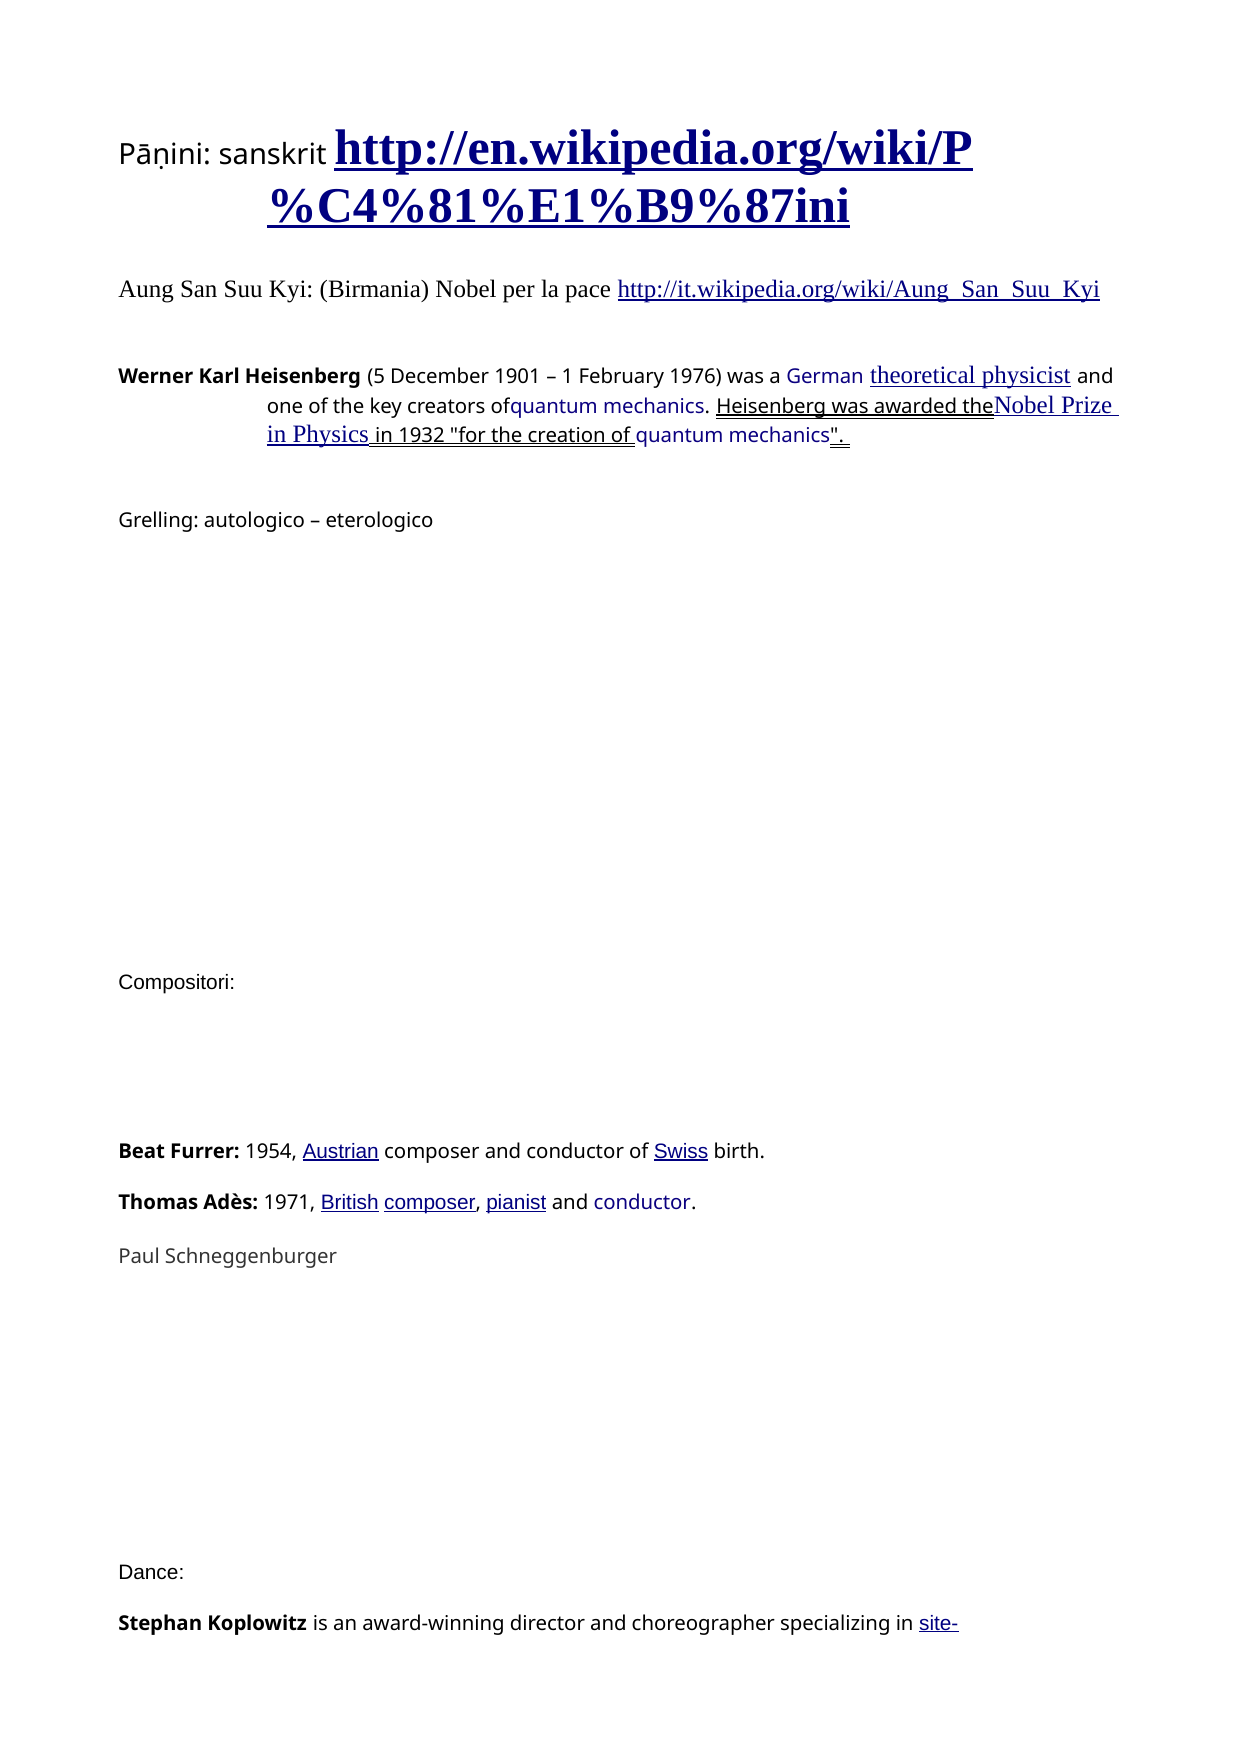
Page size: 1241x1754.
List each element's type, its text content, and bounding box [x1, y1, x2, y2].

text Compositori: [118, 970, 1122, 994]
text Beat Furrer: 1954, Austrian composer and conductor of Swiss birth. [118, 1136, 1122, 1164]
text Stephan Koplowitz is an award-winning director and choreographer specializing in site- [118, 1608, 1122, 1636]
text Thomas Adès: 1971, British composer, pianist and conductor. [118, 1188, 1122, 1216]
text Dance: [118, 1560, 1122, 1584]
subtitle Pāṇini: sanskrit http://en.wikipedia.org/wiki/P%C4%81%E1%B9%87ini [118, 118, 1122, 233]
text Aung San Suu Kyi: (Birmania) Nobel per la pace http://it.wikipedia.org/wiki/Aung_San_Suu_Kyi [118, 274, 1122, 303]
text Paul Schneggenburger [118, 1240, 1122, 1269]
text Grelling: autologico – eterologico [118, 506, 1122, 534]
text Werner Karl Heisenberg (5 December 1901 – 1 February 1976) was a German theoretical physicist and one of the key creators ofquantum mechanics. Heisenberg was awarded theNobel Prize in Physics in 1932 "for the creation of quantum mechanics". [118, 361, 1122, 448]
